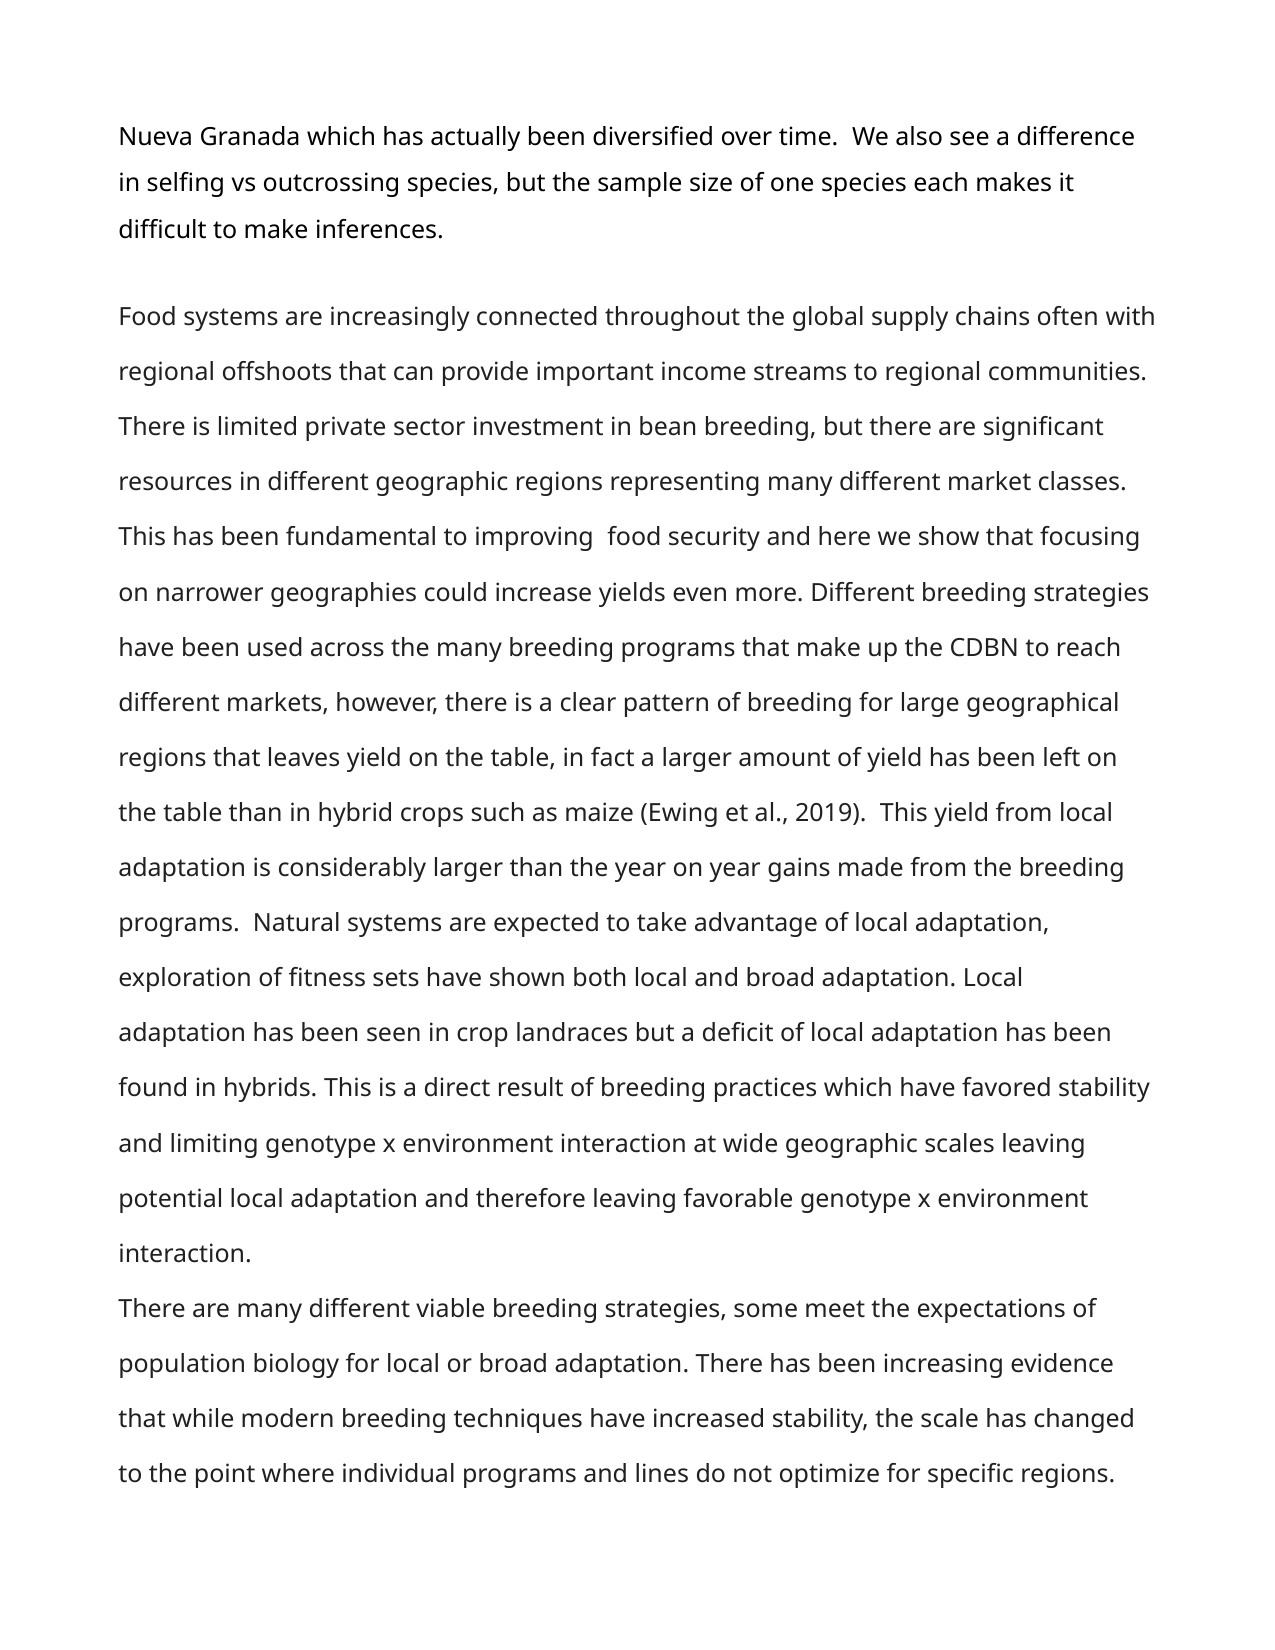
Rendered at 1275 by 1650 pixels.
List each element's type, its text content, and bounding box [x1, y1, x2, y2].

text There are many different viable breeding strategies, some meet the expectations of population biology for local or broad adaptation. There has been increasing evidence that while modern breeding techniques have increased stability, the scale has changed to the point where individual programs and lines do not optimize for specific regions. [118, 1291, 1157, 1490]
text Nueva Granada which has actually been diversified over time. We also see a difference in selfing vs outcrossing species, but the sample size of one species each makes it difficult to make inferences. [118, 118, 1157, 246]
text Food systems are increasingly connected throughout the global supply chains often with regional offshoots that can provide important income streams to regional communities. There is limited private sector investment in bean breeding, but there are significant resources in different geographic regions representing many different market classes. This has been fundamental to improving food security and here we show that focusing on narrower geographies could increase yields even more. Different breeding strategies have been used across the many breeding programs that make up the CDBN to reach different markets, however, there is a clear pattern of breeding for large geographical regions that leaves yield on the table, in fact a larger amount of yield has been left on the table than in hybrid crops such as maize (Ewing et al., 2019). This yield from local adaptation is considerably larger than the year on year gains made from the breeding programs. Natural systems are expected to take advantage of local adaptation, exploration of fitness sets have shown both local and broad adaptation. Local adaptation has been seen in crop landraces but a deficit of local adaptation has been found in hybrids. This is a direct result of breeding practices which have favored stability and limiting genotype x environment interaction at wide geographic scales leaving potential local adaptation and therefore leaving favorable genotype x environment interaction. [118, 299, 1157, 1269]
